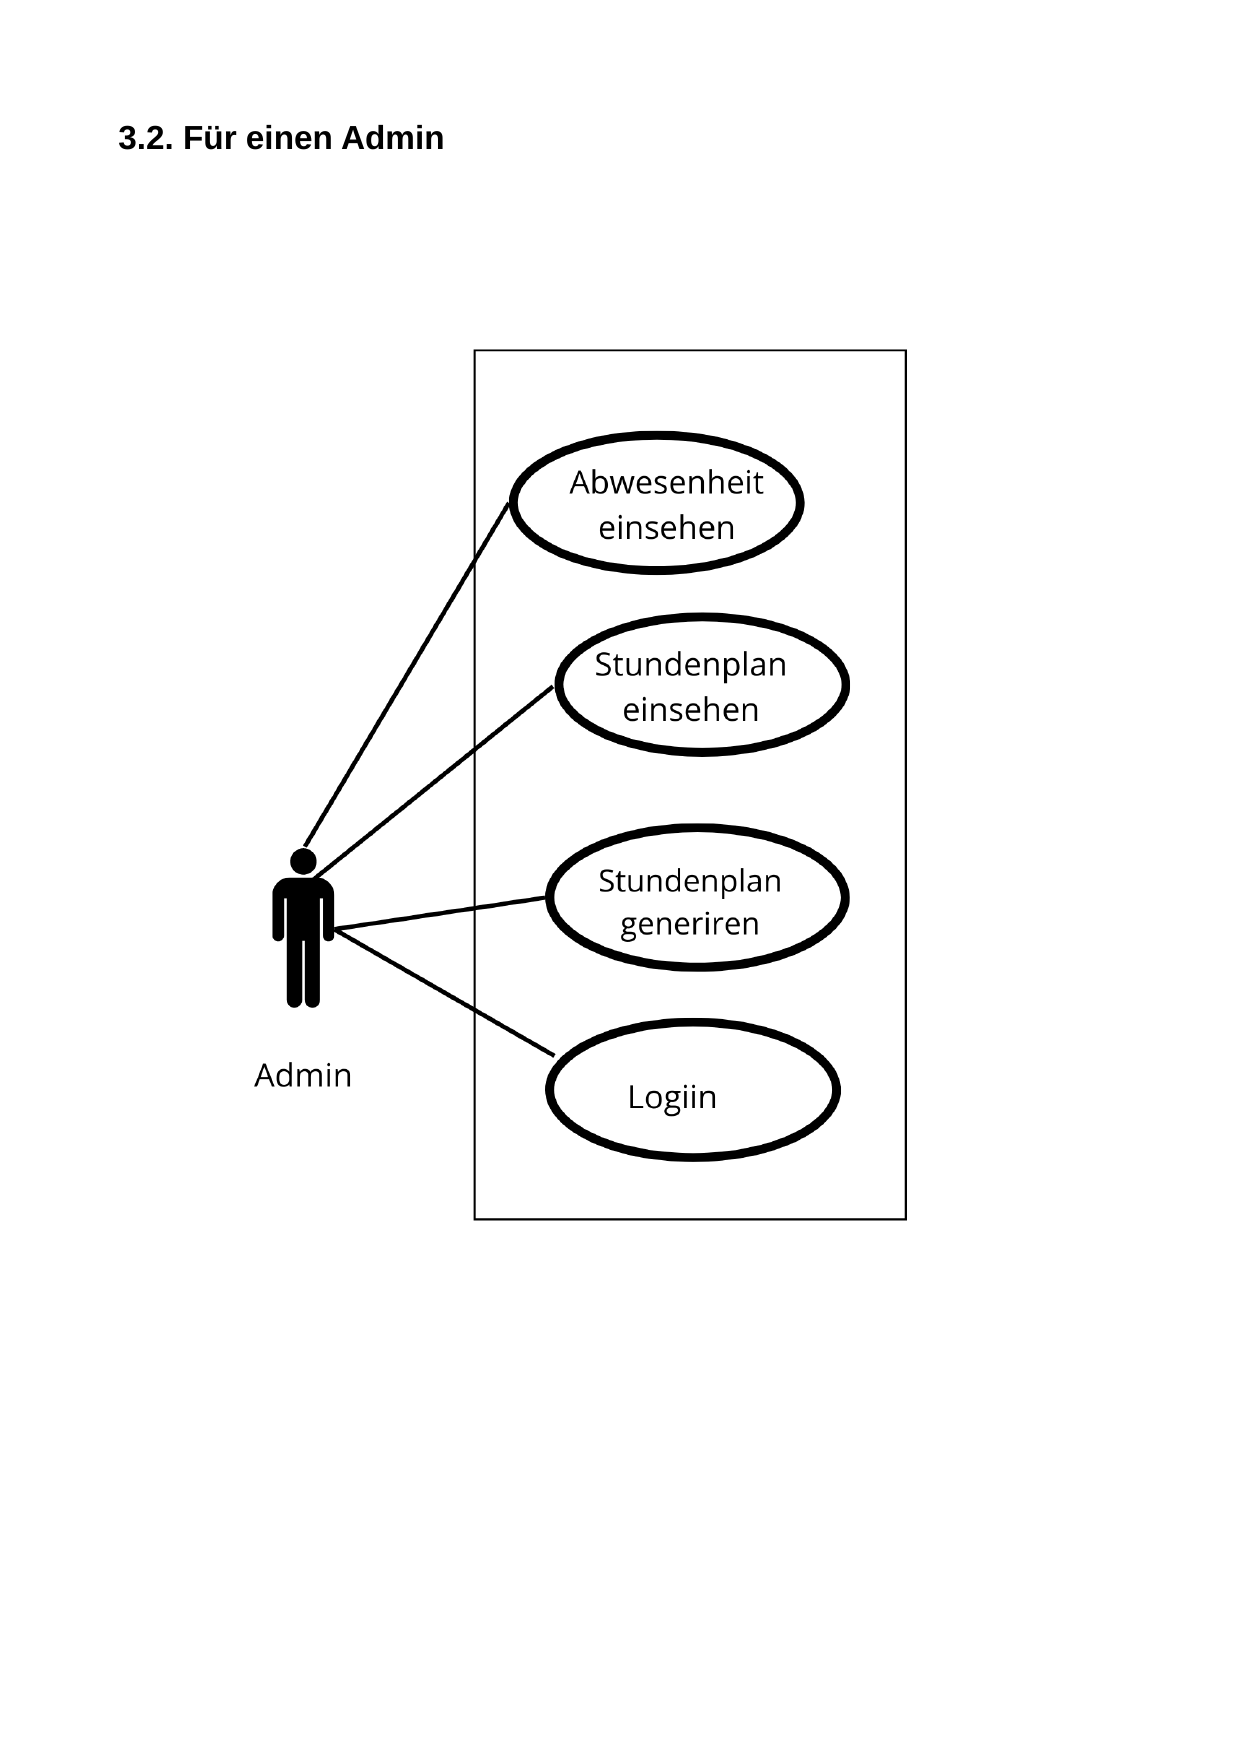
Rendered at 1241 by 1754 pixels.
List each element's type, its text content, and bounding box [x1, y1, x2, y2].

subtitle 3.2. Für einen Admin [118, 118, 1122, 157]
picture [206, 230, 1082, 1467]
